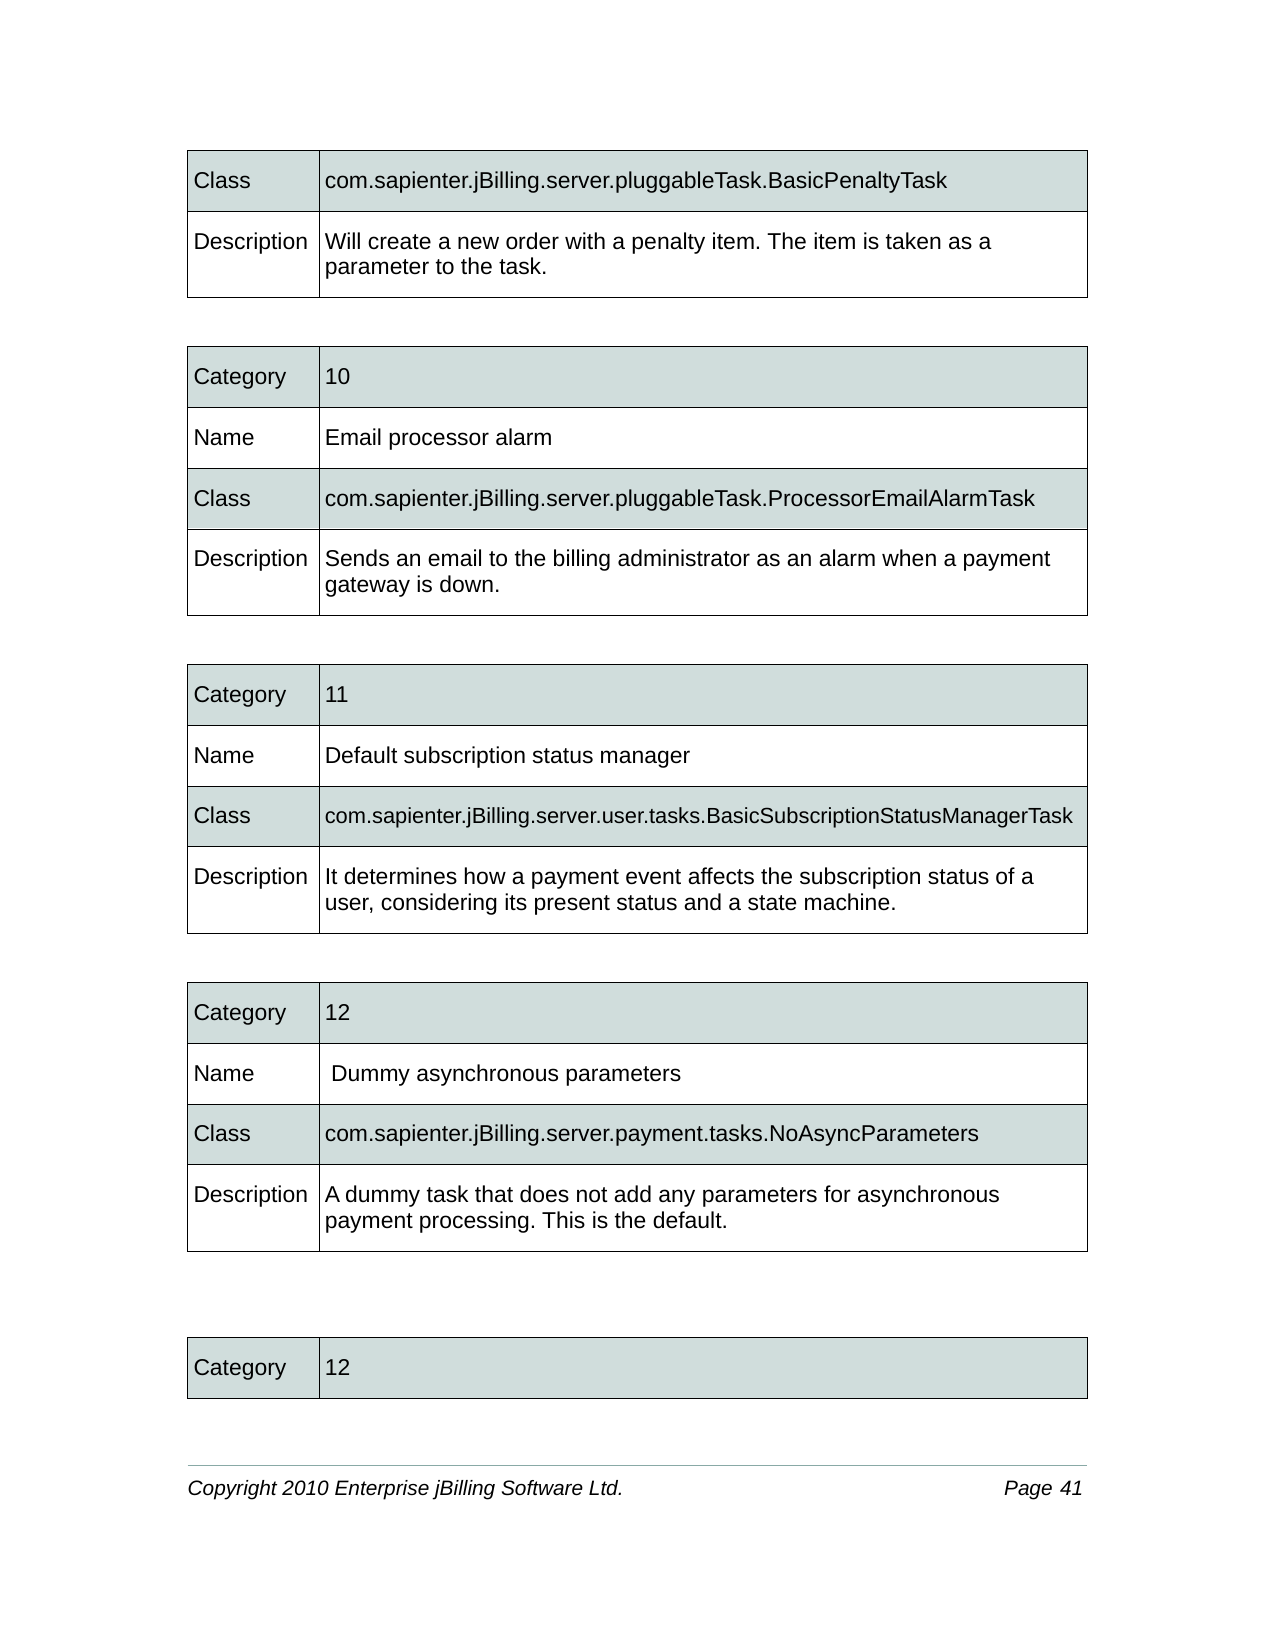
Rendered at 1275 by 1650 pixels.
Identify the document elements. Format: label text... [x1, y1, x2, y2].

table_cell Description [188, 847, 319, 933]
table_header 10 [320, 347, 1087, 407]
table_cell Name [188, 408, 319, 468]
table_cell Email processor alarm [320, 408, 1087, 468]
table_header Category [188, 665, 319, 725]
table_cell Dummy asynchronous parameters [320, 1044, 1087, 1103]
table_cell Name [188, 726, 319, 786]
table_cell Sends an email to the billing administrator as an alarm when a payment gateway is down. [320, 530, 1087, 615]
table_cell com.sapienter.jBilling.server.payment.tasks.NoAsyncParameters [320, 1105, 1087, 1164]
table_cell com.sapienter.jBilling.server.pluggableTask.ProcessorEmailAlarmTask [320, 469, 1087, 528]
table_cell com.sapienter.jBilling.server.user.tasks.BasicSubscriptionStatusManagerTask [320, 787, 1087, 846]
table_header Category [188, 983, 319, 1043]
table_header Category [188, 1338, 319, 1398]
table_cell Will create a new order with a penalty item. The item is taken as a parameter to the task. [320, 212, 1087, 297]
table_cell Name [188, 1044, 319, 1103]
table_cell Default subscription status manager [320, 726, 1087, 786]
table_header Category [188, 347, 319, 407]
table_cell Class [188, 469, 319, 528]
table_cell Class [188, 787, 319, 846]
table_header 11 [320, 665, 1087, 725]
table_cell Description [188, 1165, 319, 1251]
table_header 12 [320, 983, 1087, 1043]
table_header 12 [320, 1338, 1087, 1398]
table_cell It determines how a payment event affects the subscription status of a user, considering its present status and a state machine. [320, 847, 1087, 933]
table_cell Class [188, 1105, 319, 1164]
table_cell Description [188, 212, 319, 297]
table_cell A dummy task that does not add any parameters for asynchronous payment processing. This is the default. [320, 1165, 1087, 1251]
table_cell com.sapienter.jBilling.server.pluggableTask.BasicPenaltyTask [320, 151, 1087, 211]
table_cell Description [188, 530, 319, 615]
table_cell Class [188, 151, 319, 211]
